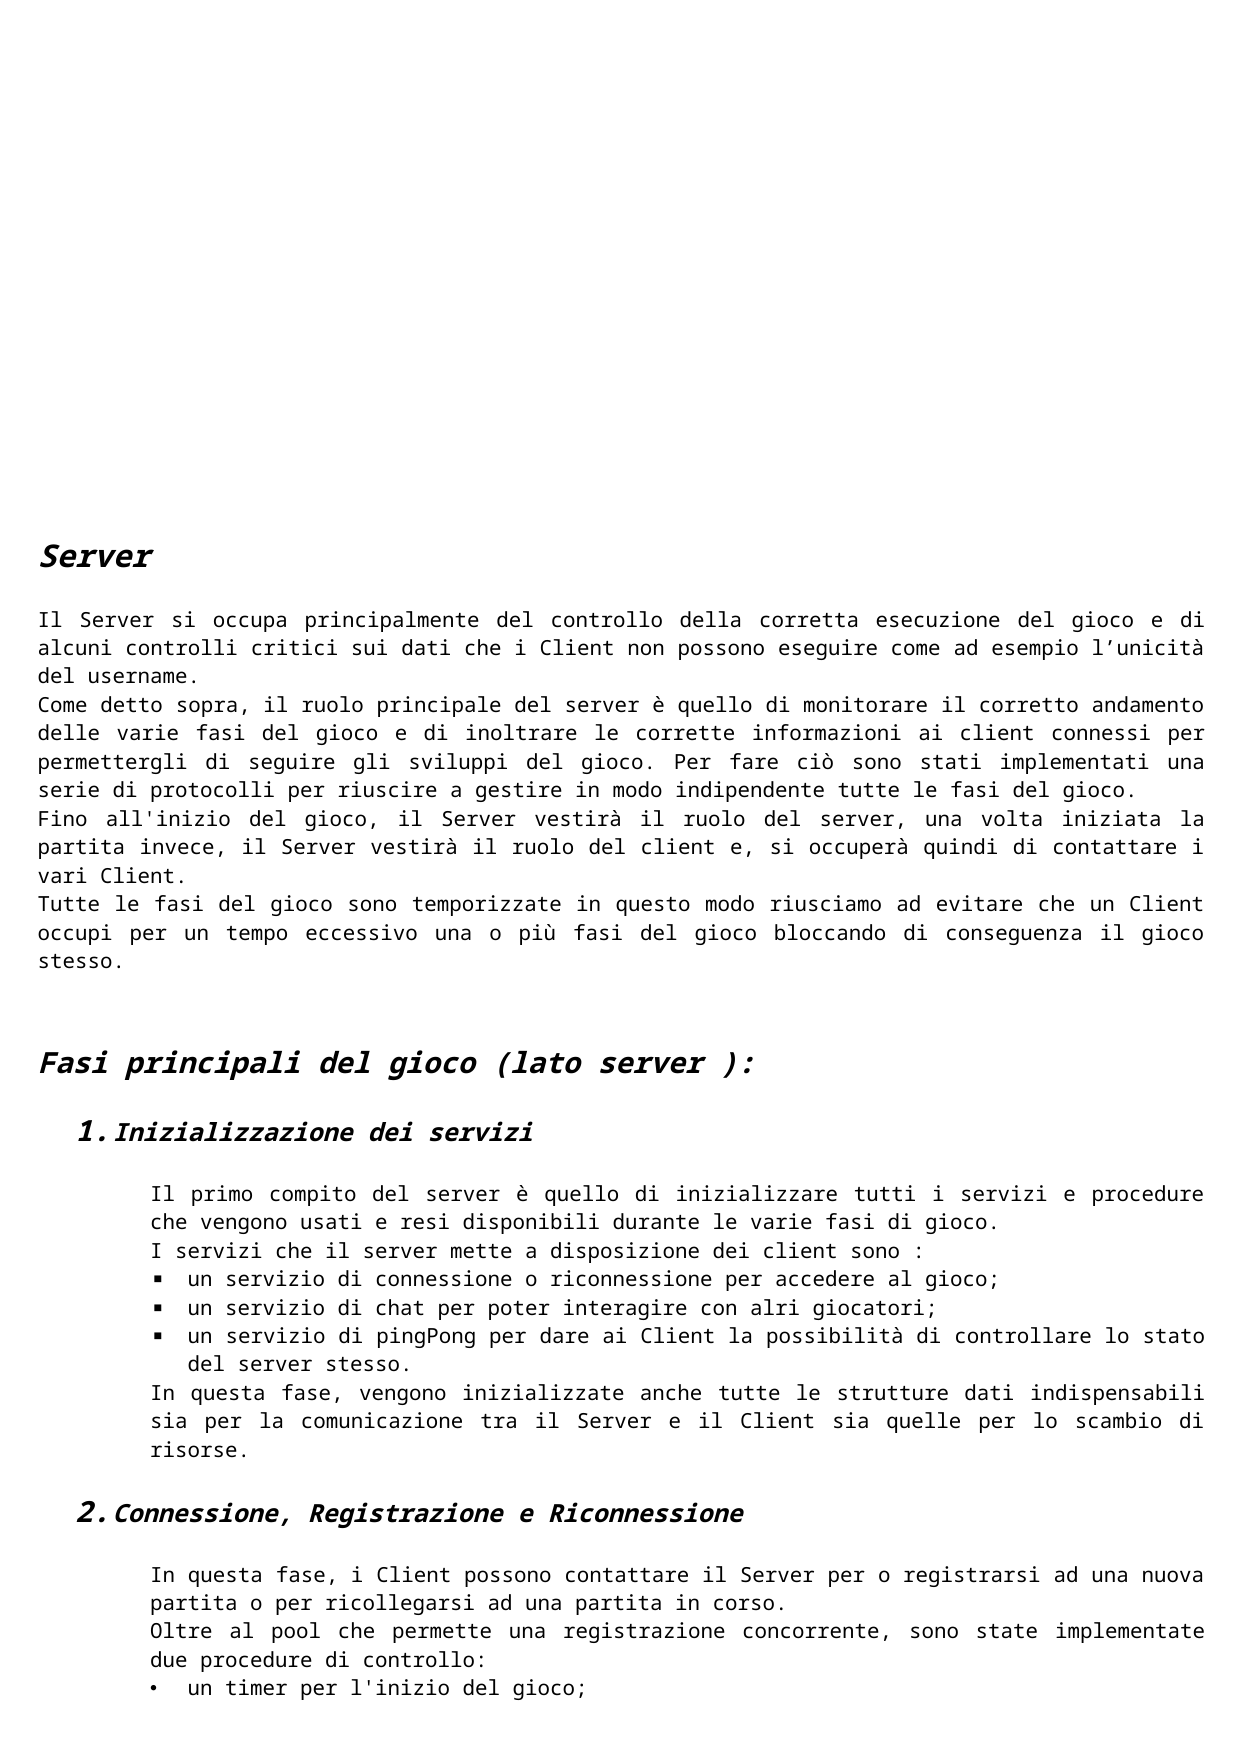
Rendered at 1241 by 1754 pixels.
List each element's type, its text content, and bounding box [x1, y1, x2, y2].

text Fasi principali del gioco (lato server ): [37, 1043, 1206, 1082]
list In questa fase, i Client possono contattare il Server per o registrarsi ad una nuova partita o per ricollegarsi ad una partita in corso. [112, 1560, 1206, 1617]
list Inizializzazione dei servizi [75, 1111, 1206, 1150]
list un servizio di chat per poter interagire con alri giocatori; [150, 1293, 1206, 1321]
list I servizi che il server mette a disposizione dei client sono : [112, 1236, 1206, 1264]
list un servizio di pingPong per dare ai Client la possibilità di controllare lo stato del server stesso. [150, 1321, 1206, 1378]
list Oltre al pool che permette una registrazione concorrente, sono state implementate due procedure di controllo: [112, 1617, 1206, 1673]
text Come detto sopra, il ruolo principale del server è quello di monitorare il corretto andamento delle varie fasi del gioco e di inoltrare le corrette informazioni ai client connessi per permettergli di seguire gli sviluppi del gioco. Per fare ciò sono stati implementati una serie di protocolli per riuscire a gestire in modo indipendente tutte le fasi del gioco. [37, 690, 1206, 804]
text Server [37, 534, 1206, 576]
list un servizio di connessione o riconnessione per accedere al gioco; [150, 1264, 1206, 1293]
text Il Server si occupa principalmente del controllo della corretta esecuzione del gioco e di alcuni controlli critici sui dati che i Client non possono eseguire come ad esempio l’unicità del username. [37, 605, 1206, 690]
list un timer per l'inizio del gioco; [150, 1673, 1206, 1702]
text Tutte le fasi del gioco sono temporizzate in questo modo riusciamo ad evitare che un Client occupi per un tempo eccessivo una o più fasi del gioco bloccando di conseguenza il gioco stesso. [37, 889, 1206, 974]
list Connessione, Registrazione e Riconnessione [75, 1492, 1206, 1531]
text Fino all'inizio del gioco, il Server vestirà il ruolo del server, una volta iniziata la partita invece, il Server vestirà il ruolo del client e, si occuperà quindi di contattare i vari Client. [37, 804, 1206, 889]
list In questa fase, vengono inizializzate anche tutte le strutture dati indispensabili sia per la comunicazione tra il Server e il Client sia quelle per lo scambio di risorse. [112, 1378, 1206, 1463]
list Il primo compito del server è quello di inizializzare tutti i servizi e procedure che vengono usati e resi disponibili durante le varie fasi di gioco. [112, 1179, 1206, 1236]
